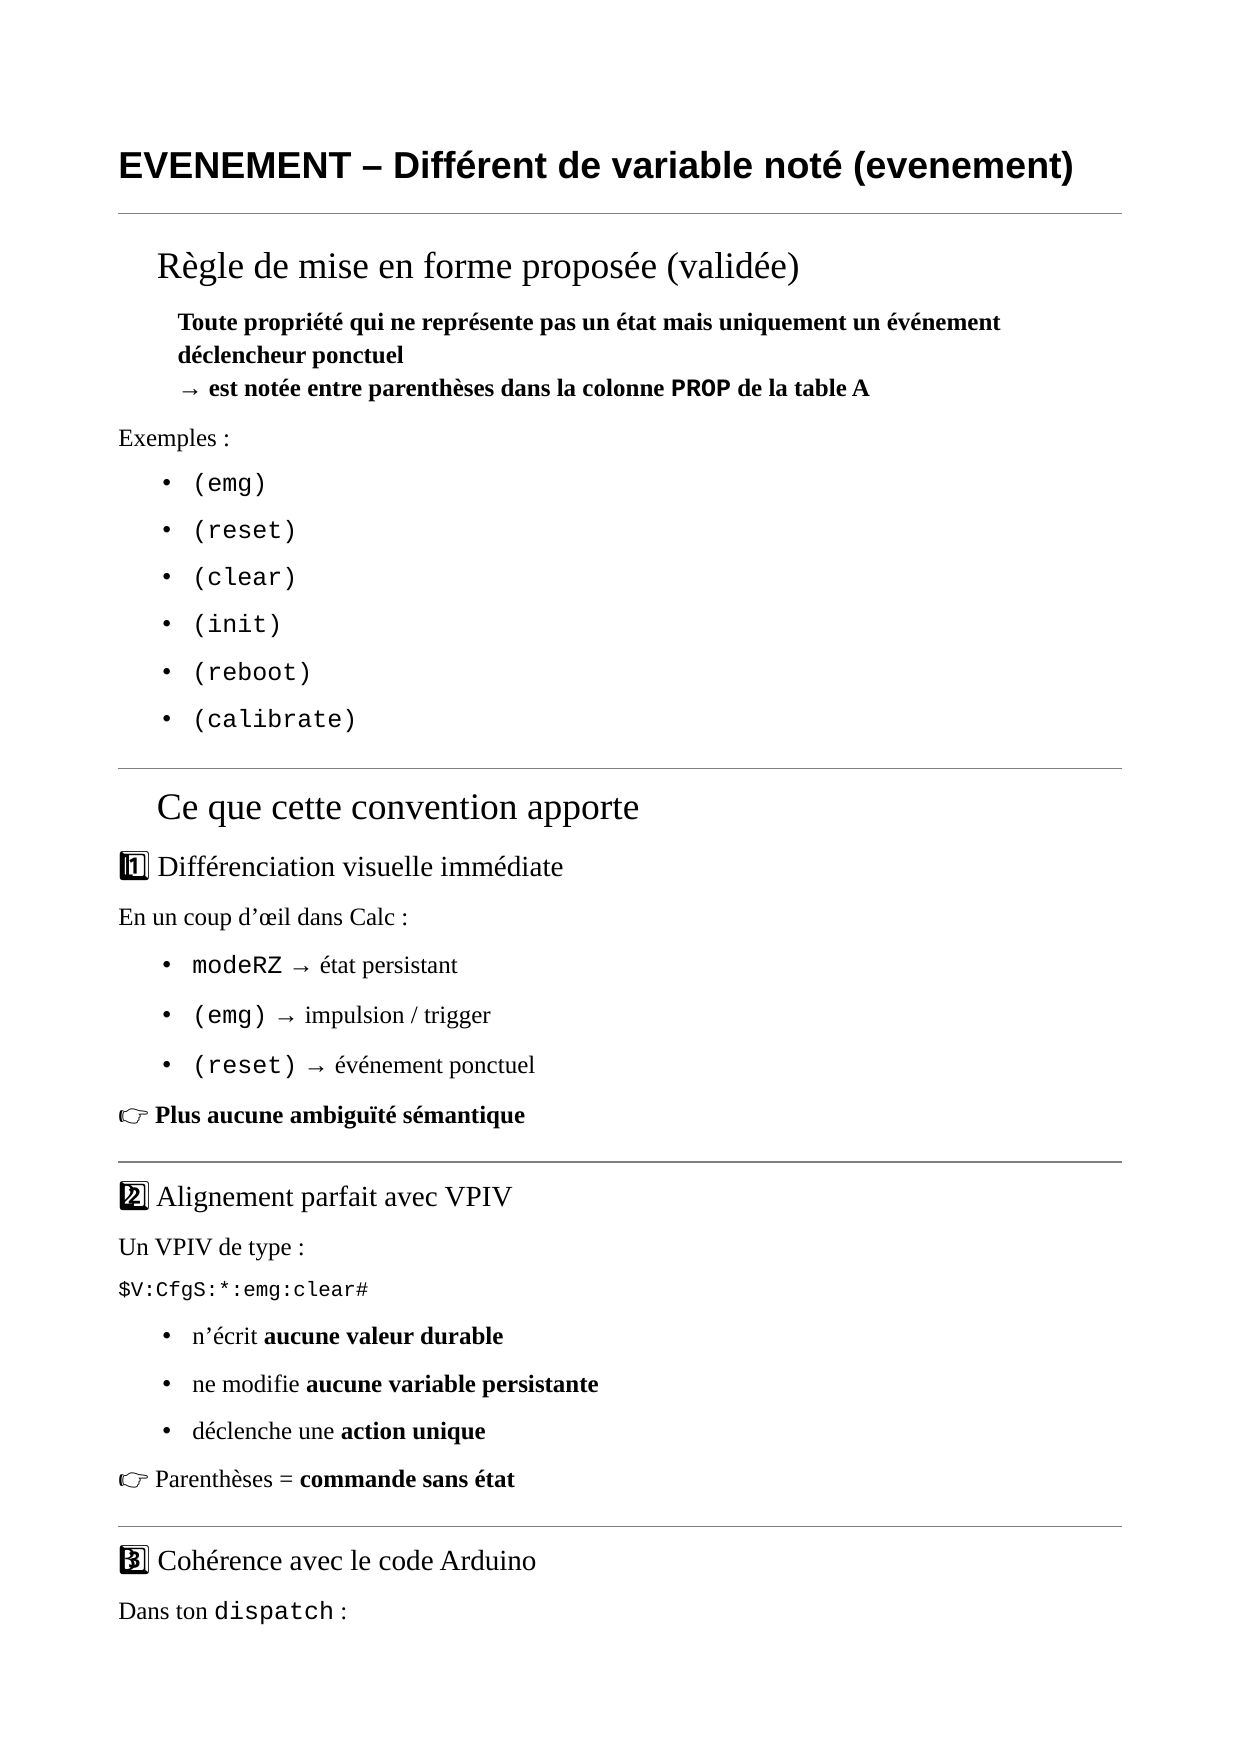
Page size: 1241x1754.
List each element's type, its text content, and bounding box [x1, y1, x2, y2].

subtitle 2️⃣ Alignement parfait avec VPIV [118, 1179, 1122, 1212]
text Exemples : [118, 423, 1122, 452]
list (reset) [162, 518, 1122, 546]
subtitle EVENEMENT – Différent de variable noté (evenement) [118, 143, 1122, 186]
text Dans ton dispatch : [118, 1596, 1122, 1627]
list (reboot) [162, 659, 1122, 687]
list (init) [162, 612, 1122, 640]
list (clear) [162, 565, 1122, 593]
subtitle ✅ Règle de mise en forme proposée (validée) [118, 243, 1122, 286]
list modeRZ → état persistant [162, 950, 1122, 981]
text Un VPIV de type : [118, 1232, 1122, 1261]
text 👉 Plus aucune ambiguïté sémantique [118, 1100, 1122, 1128]
list n’écrit aucune valeur durable [162, 1321, 1122, 1350]
text $V:CfgS:*:emg:clear# [118, 1279, 1122, 1303]
list ne modifie aucune variable persistante [162, 1369, 1122, 1398]
text 👉 Parenthèses = commande sans état [118, 1464, 1122, 1493]
list (emg) → impulsion / trigger [162, 1000, 1122, 1031]
list (calibrate) [162, 706, 1122, 734]
text En un coup d’œil dans Calc : [118, 902, 1122, 931]
subtitle 3️⃣ Cohérence avec le code Arduino [118, 1543, 1122, 1577]
subtitle 1️⃣ Différenciation visuelle immédiate [118, 849, 1122, 882]
list (emg) [162, 471, 1122, 499]
text Toute propriété qui ne représente pas un état mais uniquement un événement déclencheur ponctuel → est notée entre parenthèses dans la colonne PROP de la table A [177, 307, 1063, 404]
list (reset) → événement ponctuel [162, 1050, 1122, 1081]
list déclenche une action unique [162, 1416, 1122, 1445]
subtitle 🧠 Ce que cette convention apporte [118, 785, 1122, 828]
